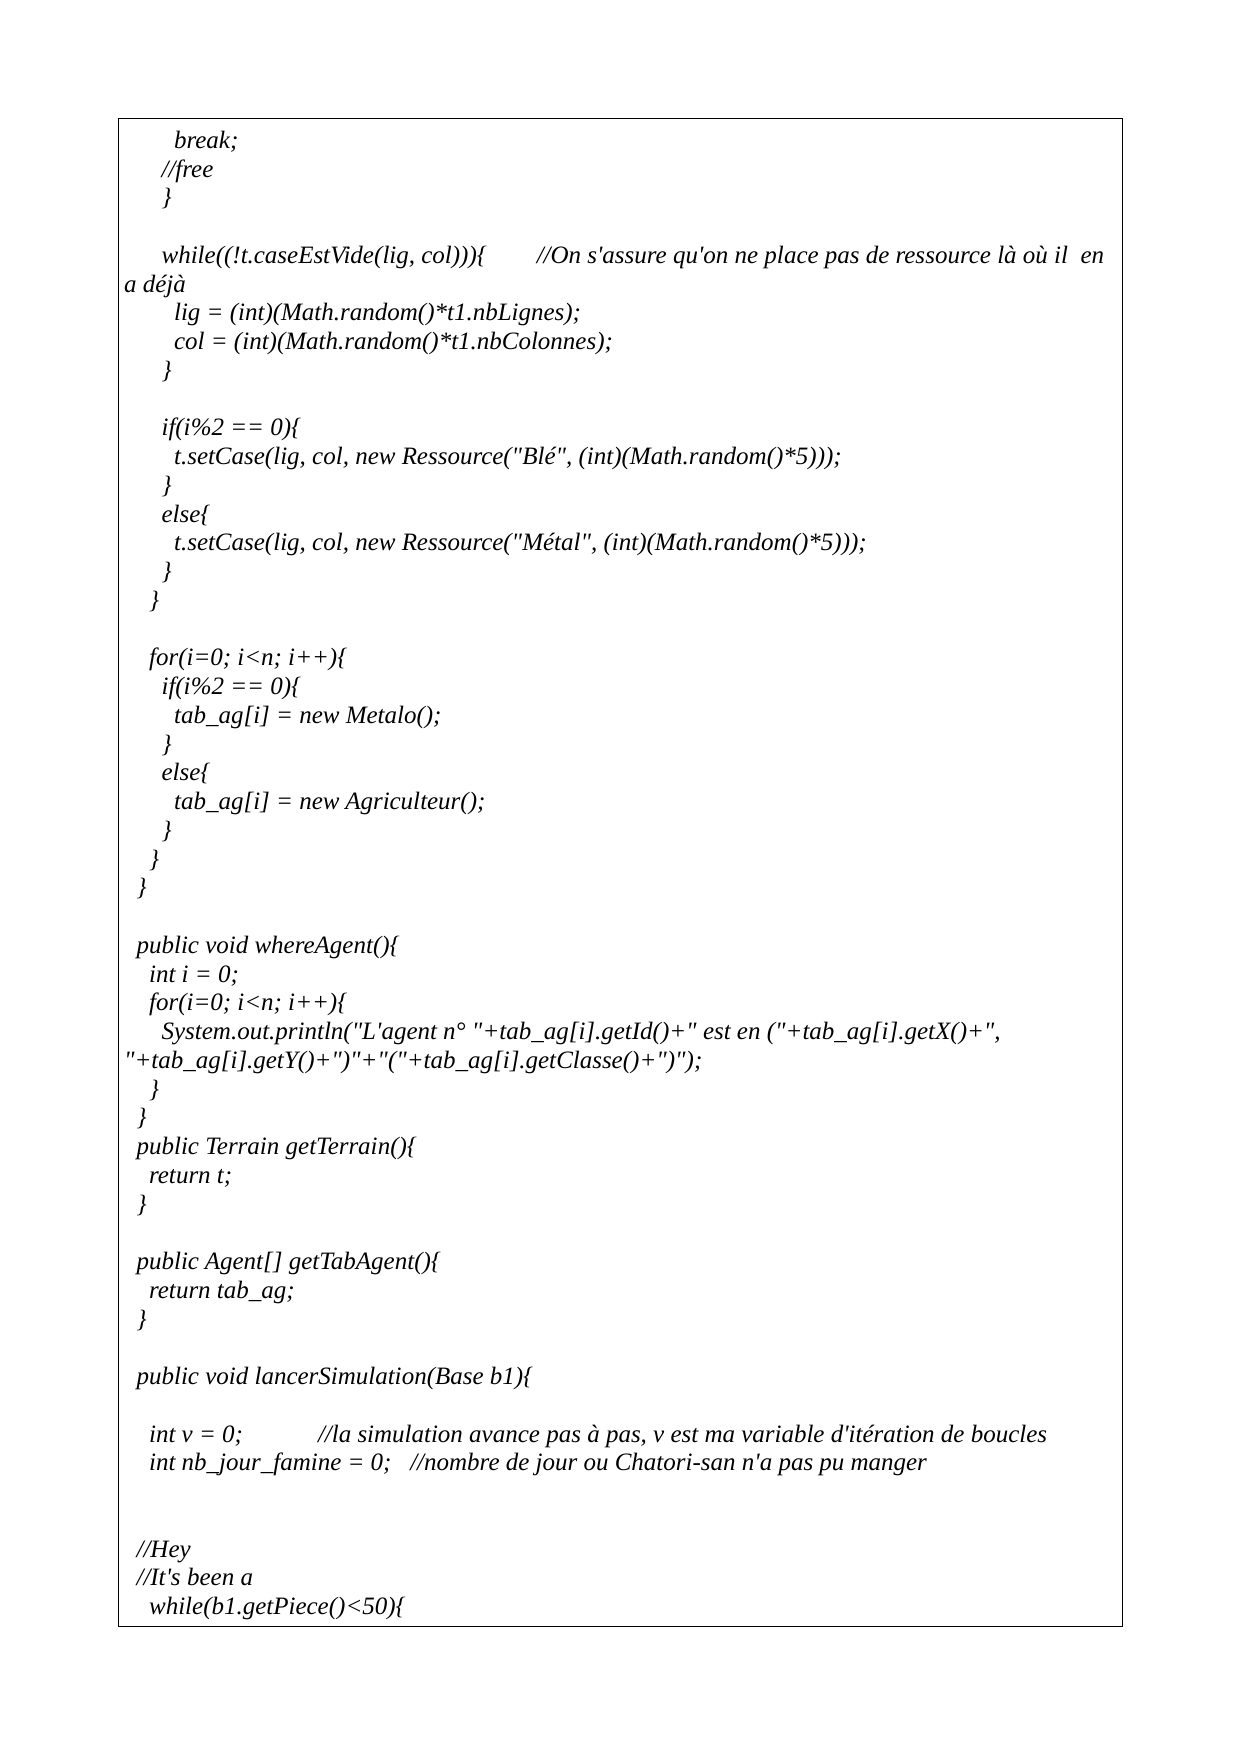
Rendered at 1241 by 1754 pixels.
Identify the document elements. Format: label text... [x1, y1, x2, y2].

table_header break; //free } while((!t.caseEstVide(lig, col))){ //On s'assure qu'on ne place pas de ressource là où il en a déjà lig = (int)(Math.random()*t1.nbLignes); col = (int)(Math.random()*t1.nbColonnes); } if(i%2 == 0){ t.setCase(lig, col, new Ressource("Blé", (int)(Math.random()*5))); } else{ t.setCase(lig, col, new Ressource("Métal", (int)(Math.random()*5))); } } for(i=0; i<n; i++){ if(i%2 == 0){ tab_ag[i] = new Metalo(); } else{ tab_ag[i] = new Agriculteur(); } } } public void whereAgent(){ int i = 0; for(i=0; i<n; i++){ System.out.println("L'agent n° "+tab_ag[i].getId()+" est en ("+tab_ag[i].getX()+", "+tab_ag[i].getY()+")"+"("+tab_ag[i].getClasse()+")"); } } public Terrain getTerrain(){ return t; } public Agent[] getTabAgent(){ return tab_ag; } public void lancerSimulation(Base b1){ int v = 0; //la simulation avance pas à pas, v est ma variable d'itération de boucles int nb_jour_famine = 0; //nombre de jour ou Chatori-san n'a pas pu manger //Hey //It's been a while(b1.getPiece()<50){ [119, 119, 1122, 1626]
